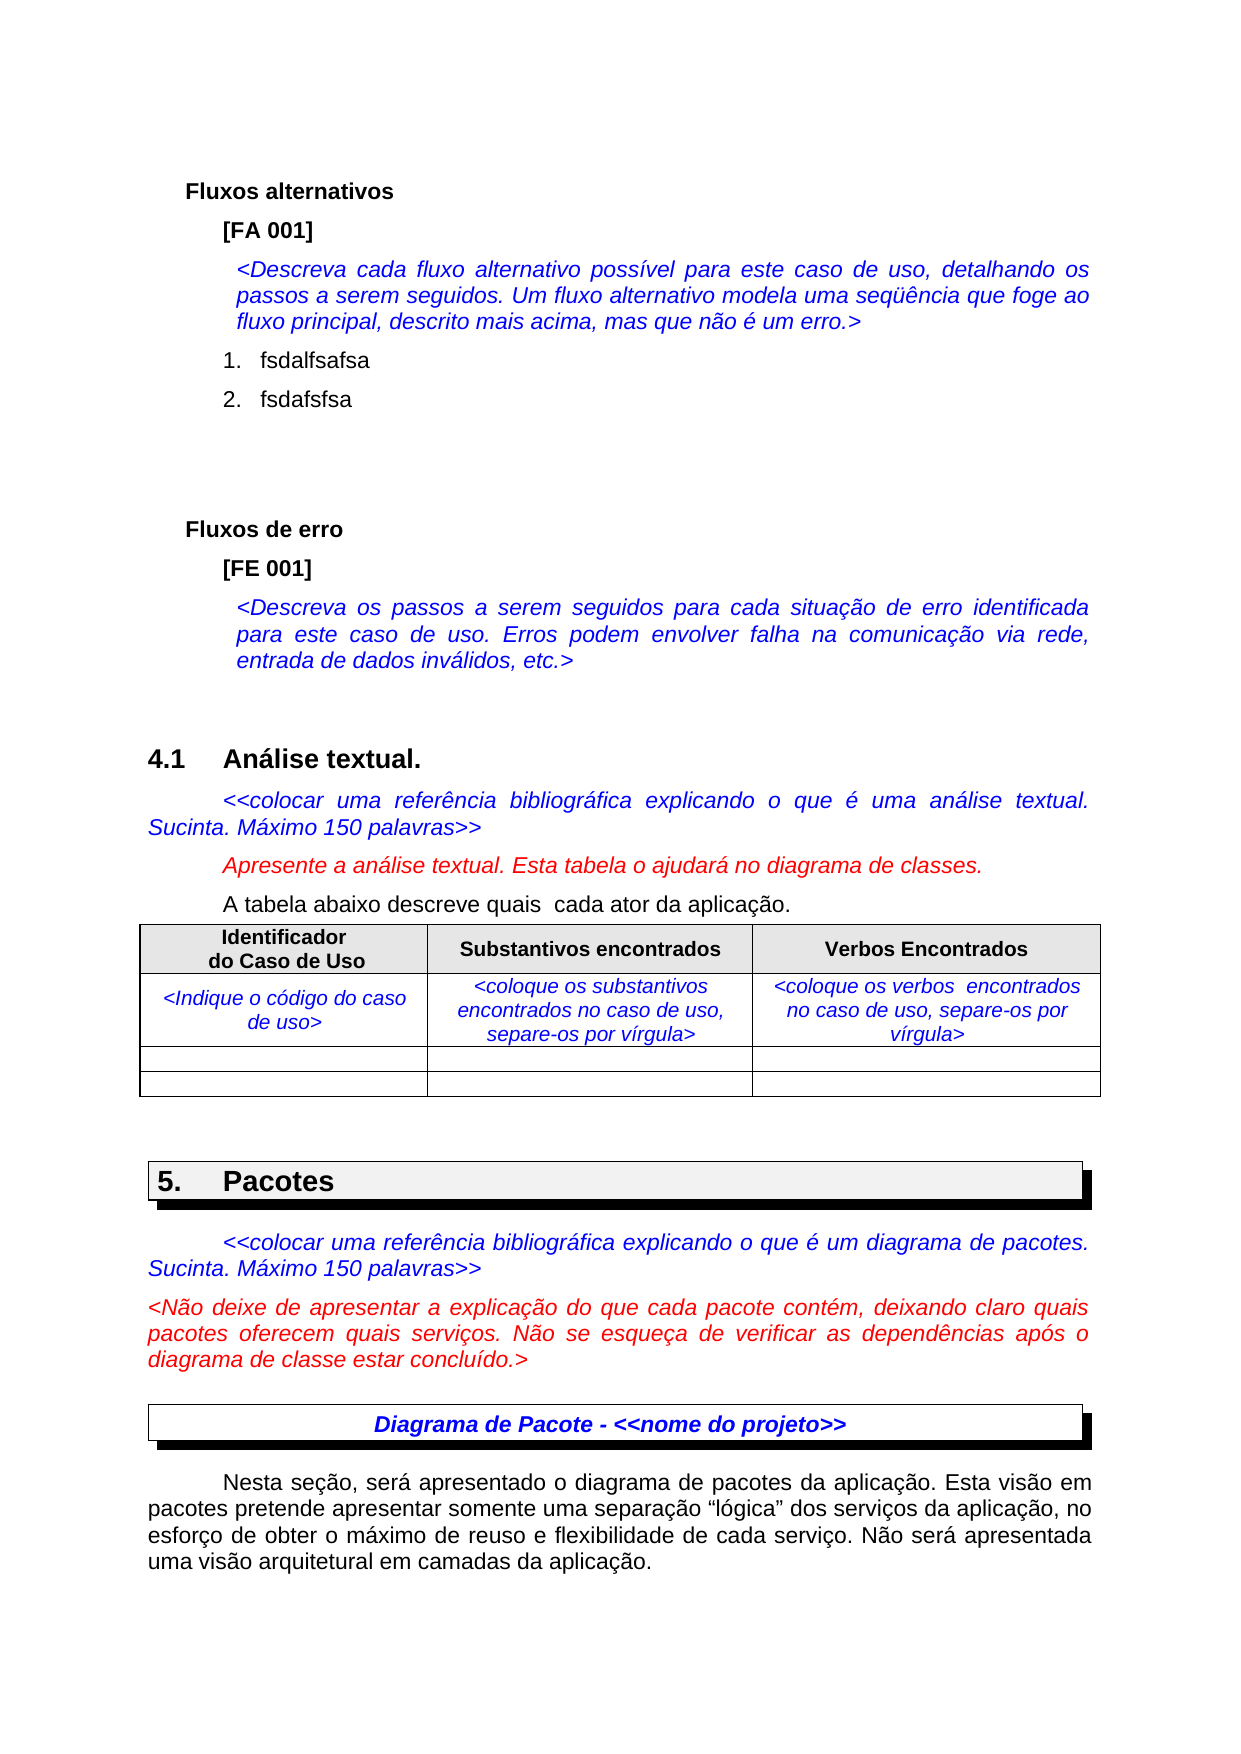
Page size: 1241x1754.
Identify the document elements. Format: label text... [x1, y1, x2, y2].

table_cell <coloque os substantivos encontrados no caso de uso, separe-os por vírgula> [428, 974, 752, 1046]
text Diagrama de Pacote - <<nome do projeto>> [149, 1405, 1082, 1440]
table_header Identificador do Caso de Uso [141, 925, 427, 973]
table_cell [753, 1047, 1100, 1071]
text <<colocar uma referência bibliográfica explicando o que é uma análise textual. Sucinta. Máximo 150 palavras>> [148, 787, 1092, 840]
subtitle Pacotes [149, 1162, 1082, 1199]
text <Descreva cada fluxo alternativo possível para este caso de uso, detalhando os passos a serem seguidos. Um fluxo alternativo modela uma seqüência que foge ao fluxo principal, descrito mais acima, mas que não é um erro.> [236, 256, 1092, 335]
list fsdalfsafsa [223, 347, 1092, 373]
text Nesta seção, será apresentado o diagrama de pacotes da aplicação. Esta visão em pacotes pretende apresentar somente uma separação “lógica” dos serviços da aplicação, no esforço de obter o máximo de reuso e flexibilidade de cada serviço. Não será apresentada uma visão arquitetural em camadas da aplicação. [148, 1469, 1092, 1574]
table_cell <Indique o código do caso de uso> [141, 974, 427, 1046]
table_cell [428, 1047, 752, 1071]
table_header Substantivos encontrados [428, 925, 752, 973]
table_cell [753, 1072, 1100, 1096]
table_cell [141, 1072, 427, 1096]
text Apresente a análise textual. Esta tabela o ajudará no diagrama de classes. [148, 852, 1092, 879]
text A tabela abaixo descreve quais cada ator da aplicação. [148, 891, 1092, 917]
table_cell [141, 1047, 427, 1071]
list fsdafsfsa [223, 386, 1092, 412]
table_header Verbos Encontrados [753, 925, 1100, 973]
table_cell [428, 1072, 752, 1096]
text <<colocar uma referência bibliográfica explicando o que é um diagrama de pacotes. Sucinta. Máximo 150 palavras>> [148, 1228, 1092, 1281]
text <Descreva os passos a serem seguidos para cada situação de erro identificada para este caso de uso. Erros podem envolver falha na comunicação via rede, entrada de dados inválidos, etc.> [236, 594, 1092, 673]
text [FA 001] [223, 217, 1092, 243]
text Fluxos alternativos [185, 178, 1092, 204]
text [FE 001] [223, 555, 1092, 582]
subtitle Análise textual. [148, 743, 1092, 774]
table_cell <coloque os verbos encontrados no caso de uso, separe-os por vírgula> [753, 974, 1100, 1046]
text <Não deixe de apresentar a explicação do que cada pacote contém, deixando claro quais pacotes oferecem quais serviços. Não se esqueça de verificar as dependências após o diagrama de classe estar concluído.> [148, 1294, 1092, 1373]
text Fluxos de erro [185, 516, 1092, 543]
